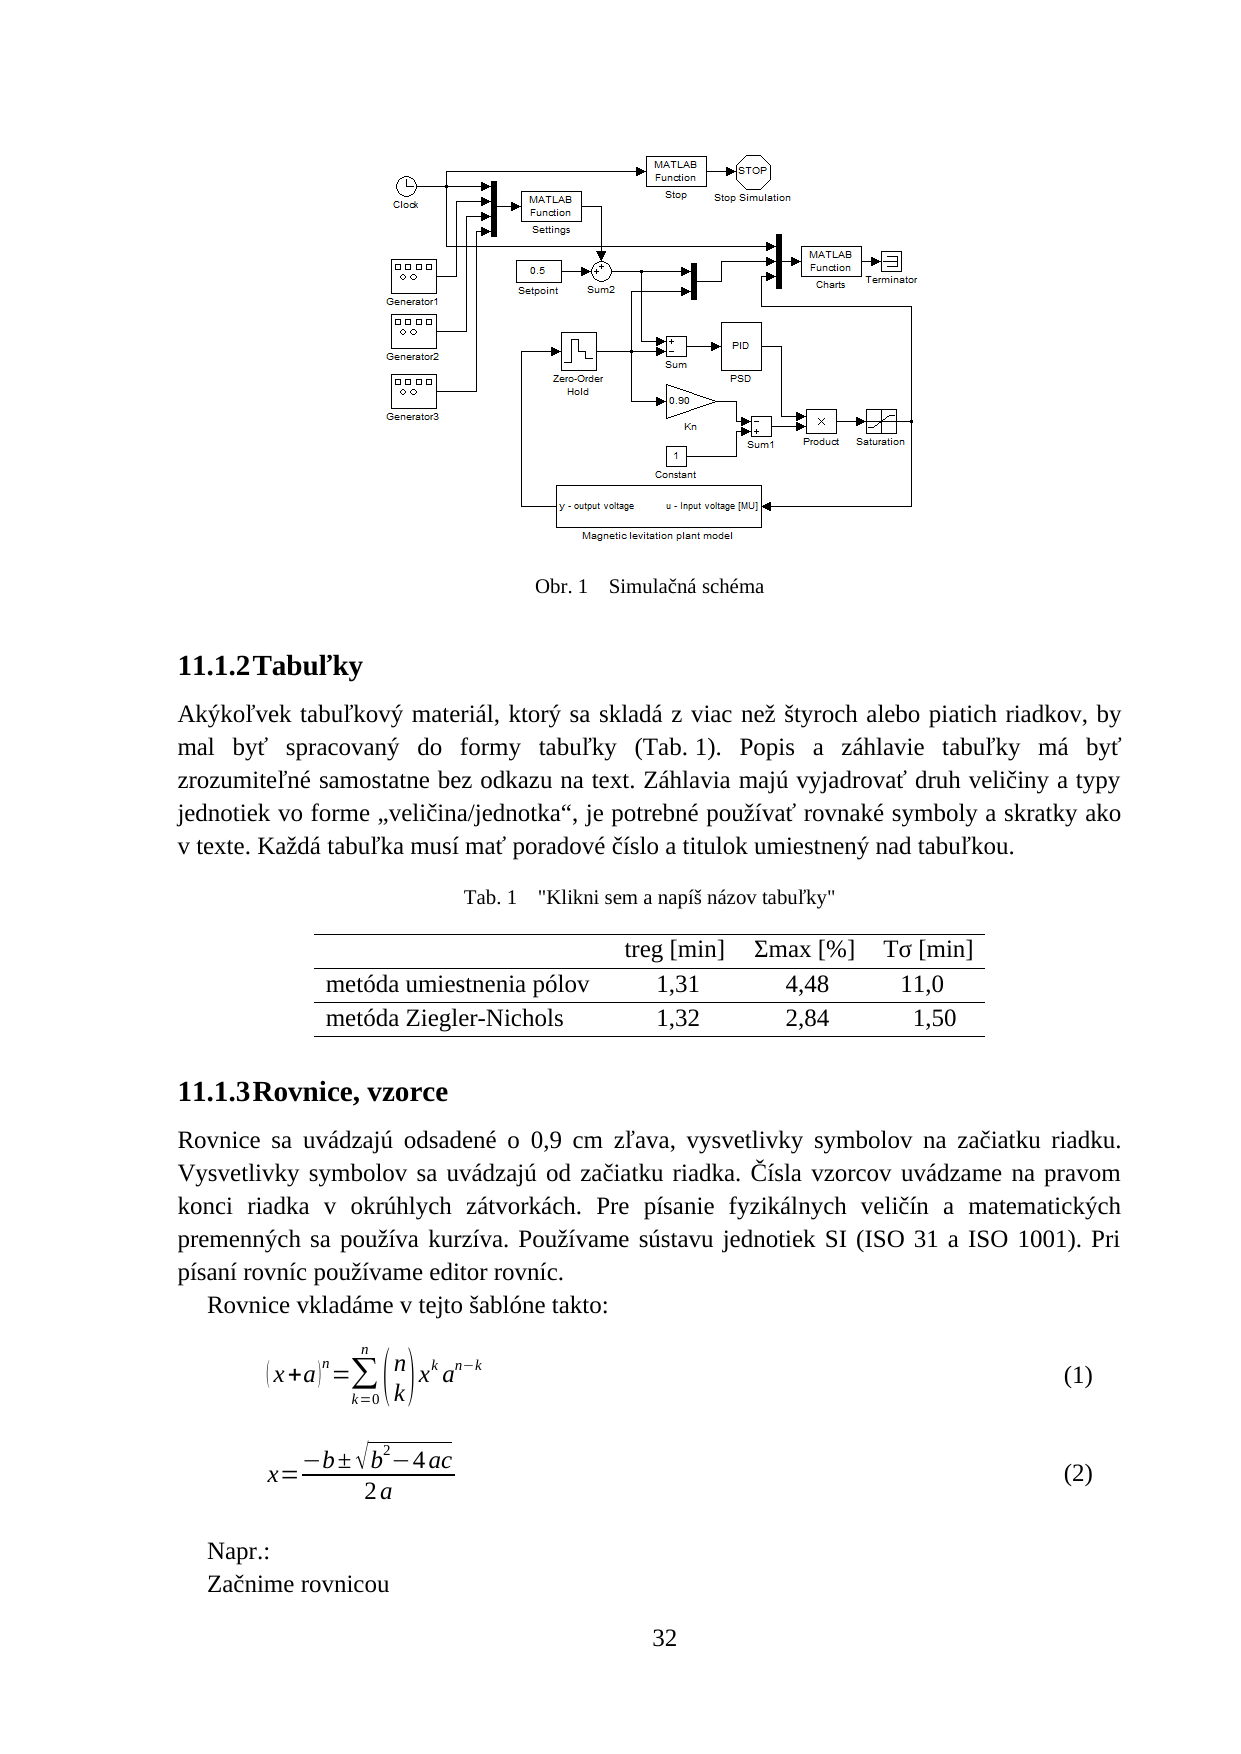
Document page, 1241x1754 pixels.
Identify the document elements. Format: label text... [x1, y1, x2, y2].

table_cell metóda Ziegler-Nichols [314, 1003, 613, 1036]
text Obr. 1 Simulačná schéma [177, 574, 1122, 598]
table_header [314, 935, 613, 968]
table_cell 4,48 [743, 969, 872, 1002]
table_cell 11,0 [872, 969, 985, 1002]
table_cell metóda umiestnenia pólov [314, 969, 613, 1002]
table_header treg [min] [613, 935, 743, 968]
subtitle Rovnice, vzorce [177, 1074, 1122, 1108]
table_cell 1,32 [613, 1003, 743, 1036]
table_cell 2,84 [743, 1003, 872, 1036]
text Začnime rovnicou [177, 1569, 1122, 1598]
table_cell 1,50 [872, 1003, 985, 1036]
table_header Σmax [%] [743, 935, 872, 968]
text Tab. 1 "Klikni sem a napíš názov tabuľky" [177, 885, 1122, 909]
text Rovnice vkladáme v tejto šablóne takto: [177, 1290, 1122, 1319]
text Akýkoľvek tabuľkový materiál, ktorý sa skladá z viac než štyroch alebo piatich riadkov, by mal byť spracovaný do formy tabuľky (Tab. 1). Popis a záhlavie tabuľky má byť zrozumiteľné samostatne bez odkazu na text. Záhlavia majú vyjadrovať druh veličiny a typy jednotiek vo forme „veličina/jednotka“, je potrebné používať rovnaké symboly a skratky ako v texte. Každá tabuľka musí mať poradové číslo a titulok umiestnený nad tabuľkou. [177, 699, 1122, 860]
text (2) [266, 1440, 1122, 1505]
text Rovnice sa uvádzajú odsadené o 0,9 cm zľava, vysvetlivky symbolov na začiatku riadku. Vysvetlivky symbolov sa uvádzajú od začiatku riadka. Čísla vzorcov uvádzame na pravom konci riadka v okrúhlych zátvorkách. Pre písanie fyzikálnych veličín a matematických premenných sa používa kurzíva. Používame sústavu jednotiek SI (ISO 31 a ISO 1001). Pri písaní rovníc používame editor rovníc. [177, 1125, 1122, 1286]
table_cell 1,31 [613, 969, 743, 1002]
picture [376, 141, 924, 550]
table_header Tσ [min] [872, 935, 985, 968]
subtitle Tabuľky [177, 648, 1122, 682]
text Napr.: [177, 1536, 1122, 1565]
text (1) [266, 1340, 1122, 1409]
